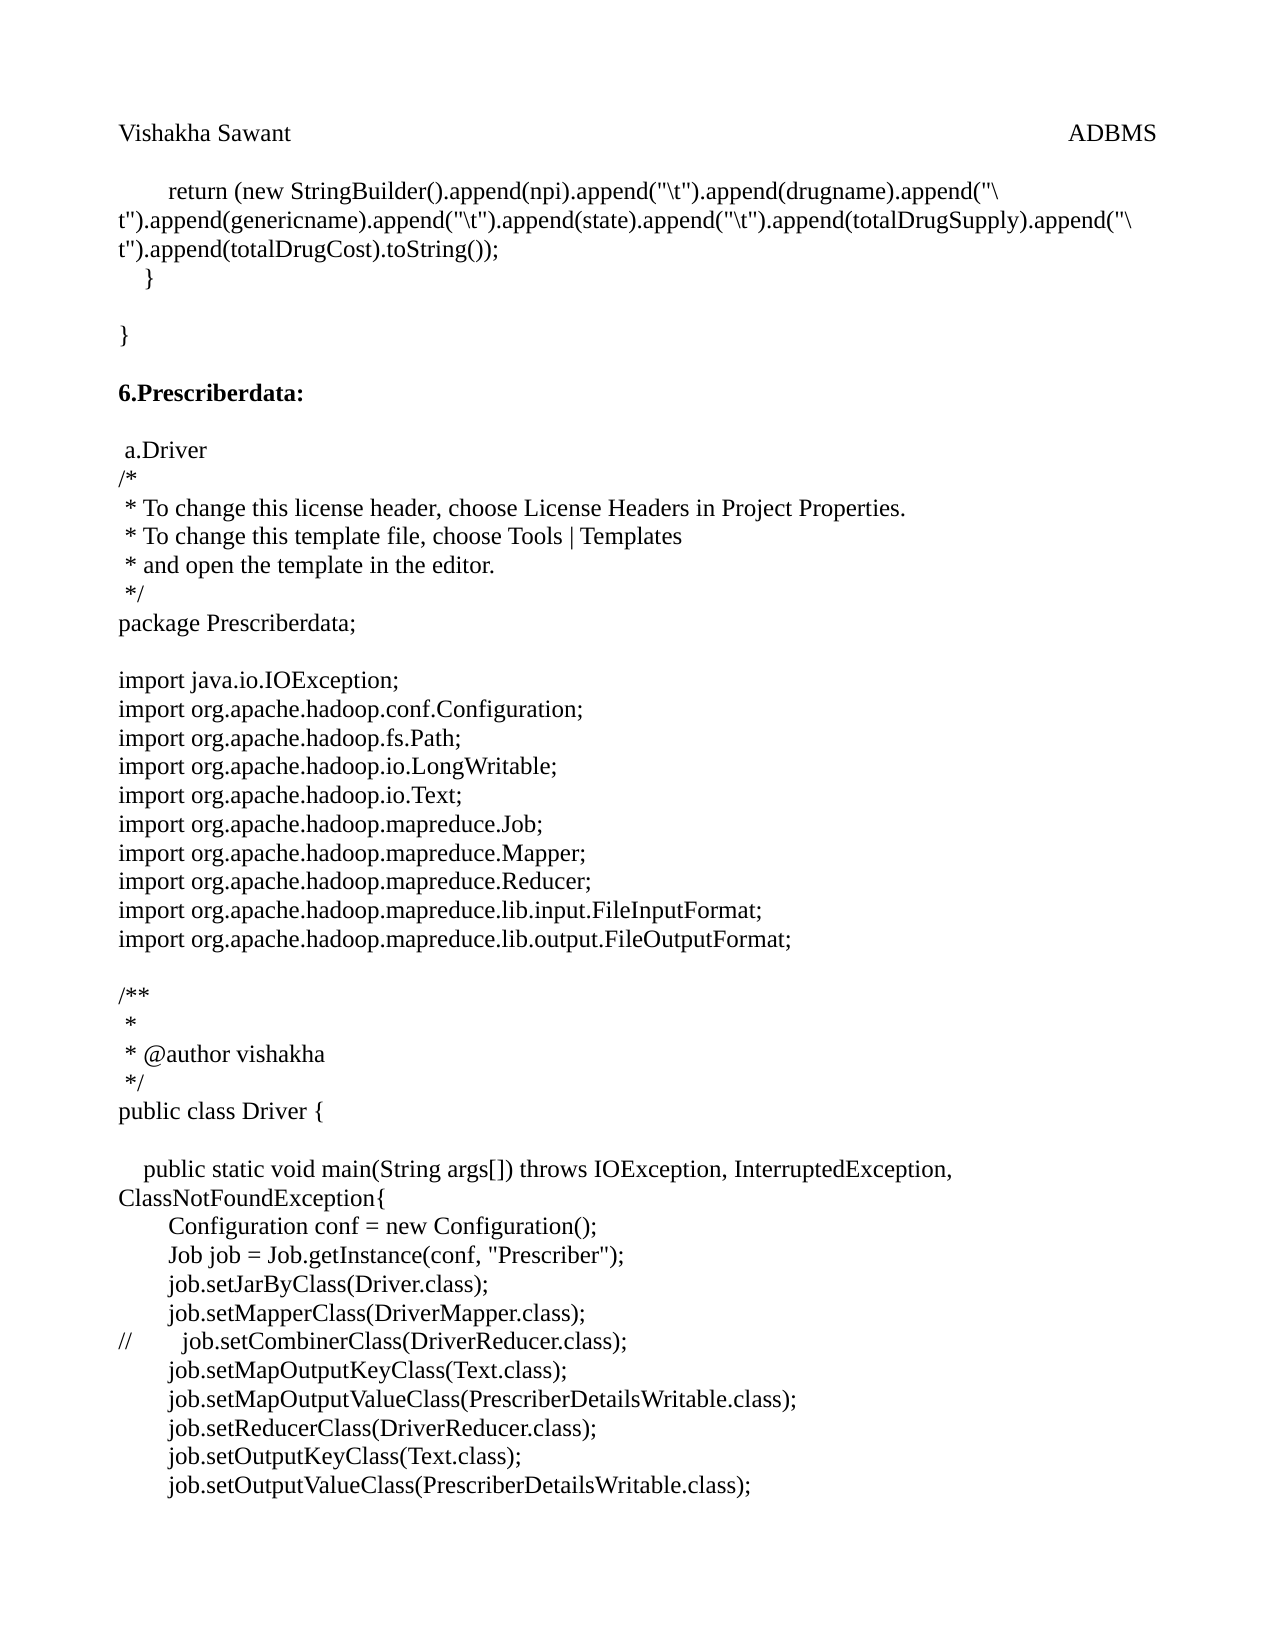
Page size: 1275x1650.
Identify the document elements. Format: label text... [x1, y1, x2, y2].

list * @author vishakha [118, 1039, 1157, 1068]
list job.setMapperClass(DriverMapper.class); [118, 1298, 1157, 1326]
list import org.apache.hadoop.mapreduce.Mapper; [118, 838, 1157, 866]
list // job.setCombinerClass(DriverReducer.class); [118, 1326, 1157, 1355]
list import org.apache.hadoop.io.LongWritable; [118, 751, 1157, 780]
list Job job = Job.getInstance(conf, "Prescriber"); [118, 1240, 1157, 1269]
list * To change this template file, choose Tools | Templates [118, 521, 1157, 550]
list /* [118, 464, 1157, 493]
list import org.apache.hadoop.fs.Path; [118, 723, 1157, 751]
list job.setReducerClass(DriverReducer.class); [118, 1413, 1157, 1441]
list import java.io.IOException; [118, 665, 1157, 694]
list public static void main(String args[]) throws IOException, InterruptedException, ClassNotFoundException{ [118, 1154, 1157, 1211]
list } [118, 320, 1157, 349]
list } [118, 263, 1157, 291]
list public class Driver { [118, 1096, 1157, 1125]
list * and open the template in the editor. [118, 550, 1157, 579]
list import org.apache.hadoop.io.Text; [118, 780, 1157, 809]
list job.setOutputValueClass(PrescriberDetailsWritable.class); [118, 1470, 1157, 1499]
list 6.Prescriberdata: [118, 378, 1157, 406]
list Configuration conf = new Configuration(); [118, 1211, 1157, 1240]
list job.setOutputKeyClass(Text.class); [118, 1441, 1157, 1470]
list job.setMapOutputValueClass(PrescriberDetailsWritable.class); [118, 1384, 1157, 1413]
list /** [118, 981, 1157, 1010]
list job.setMapOutputKeyClass(Text.class); [118, 1355, 1157, 1384]
list import org.apache.hadoop.conf.Configuration; [118, 694, 1157, 723]
list return (new StringBuilder().append(npi).append("\t").append(drugname).append("\t").append(genericname).append("\t").append(state).append("\t").append(totalDrugSupply).append("\t").append(totalDrugCost).toString()); [118, 176, 1157, 263]
list * [118, 1010, 1157, 1039]
list import org.apache.hadoop.mapreduce.lib.input.FileInputFormat; [118, 895, 1157, 924]
list a.Driver [118, 435, 1157, 464]
list * To change this license header, choose License Headers in Project Properties. [118, 493, 1157, 521]
list import org.apache.hadoop.mapreduce.lib.output.FileOutputFormat; [118, 924, 1157, 953]
list package Prescriberdata; [118, 608, 1157, 636]
list */ [118, 579, 1157, 608]
list job.setJarByClass(Driver.class); [118, 1269, 1157, 1298]
list import org.apache.hadoop.mapreduce.Reducer; [118, 866, 1157, 895]
list import org.apache.hadoop.mapreduce.Job; [118, 809, 1157, 838]
list */ [118, 1068, 1157, 1096]
